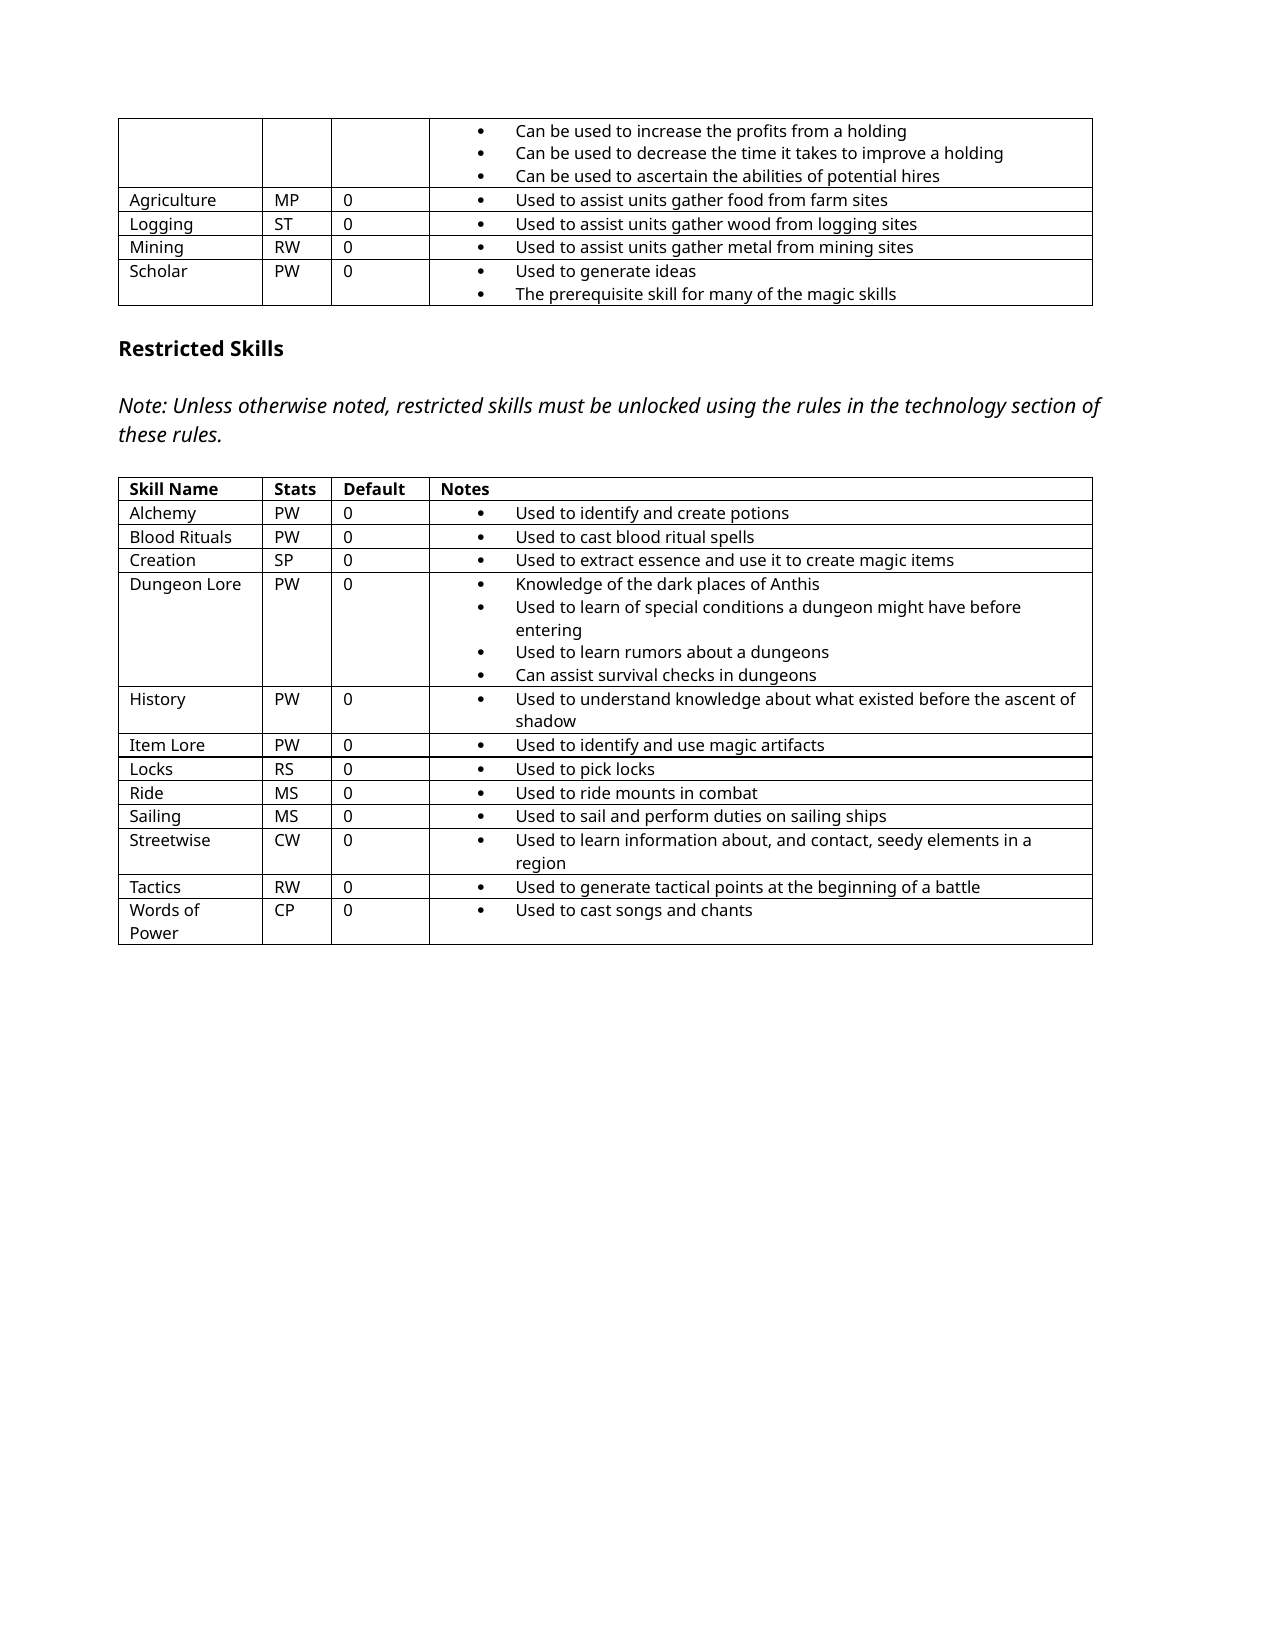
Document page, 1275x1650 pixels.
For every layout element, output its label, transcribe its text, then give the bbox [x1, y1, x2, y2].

table_header Stats [263, 478, 331, 500]
table_cell Dungeon Lore [119, 573, 262, 686]
table_cell 0 [332, 573, 429, 686]
table_cell Blood Rituals [119, 525, 262, 548]
table_cell Used to assist units gather wood from logging sites [430, 212, 1092, 235]
table_cell 0 [332, 188, 429, 211]
table_cell Alchemy [119, 501, 262, 524]
table_cell Sailing [119, 805, 262, 828]
table_cell 0 [332, 549, 429, 572]
table_cell Used to understand knowledge about what existed before the ascent of shadow [430, 687, 1092, 733]
table_cell MS [263, 781, 331, 804]
text Restricted Skills [118, 334, 1157, 363]
table_cell 0 [332, 687, 429, 733]
table_cell 0 [332, 236, 429, 258]
table_cell PW [263, 260, 331, 305]
table_cell Agriculture [119, 188, 262, 211]
table_cell PW [263, 501, 331, 524]
table_cell [332, 119, 429, 187]
table_cell PW [263, 734, 331, 756]
table_cell Used to identify and create potions [430, 501, 1092, 524]
table_cell Used to assist units gather food from farm sites [430, 188, 1092, 211]
table_cell Used to sail and perform duties on sailing ships [430, 805, 1092, 828]
table_cell 0 [332, 501, 429, 524]
table_cell Used to pick locks [430, 758, 1092, 780]
table_cell Used to extract essence and use it to create magic items [430, 549, 1092, 572]
table_cell Used to generate tactical points at the beginning of a battle [430, 875, 1092, 898]
table_cell RW [263, 236, 331, 258]
table_header Default [332, 478, 429, 500]
table_cell ST [263, 212, 331, 235]
table_cell 0 [332, 829, 429, 874]
table_cell RS [263, 758, 331, 780]
table_cell Used to identify and use magic artifacts [430, 734, 1092, 756]
table_cell [263, 119, 331, 187]
table_cell SP [263, 549, 331, 572]
table_cell PW [263, 573, 331, 686]
table_cell Creation [119, 549, 262, 572]
table_cell Knowledge of the dark places of Anthis Used to learn of special conditions a dungeon might have before entering Used to learn rumors about a dungeons Can assist survival checks in dungeons [430, 573, 1092, 686]
table_cell 0 [332, 212, 429, 235]
table_cell Used to learn information about, and contact, seedy elements in a region [430, 829, 1092, 874]
table_cell 0 [332, 734, 429, 756]
table_cell MS [263, 805, 331, 828]
table_cell History [119, 687, 262, 733]
table_cell PW [263, 687, 331, 733]
table_cell MP [263, 188, 331, 211]
table_cell Used to cast blood ritual spells [430, 525, 1092, 548]
table_cell 0 [332, 899, 429, 944]
table_cell Streetwise [119, 829, 262, 874]
table_cell PW [263, 525, 331, 548]
table_cell Used to generate ideas The prerequisite skill for many of the magic skills [430, 260, 1092, 305]
table_cell CP [263, 899, 331, 944]
table_cell 0 [332, 781, 429, 804]
table_cell Words of Power [119, 899, 262, 944]
table_header Notes [430, 478, 1092, 500]
table_cell Ride [119, 781, 262, 804]
table_cell 0 [332, 805, 429, 828]
table_cell [119, 119, 262, 187]
table_cell CW [263, 829, 331, 874]
table_cell Used to administer a business, or a fiefdom Can be used to increase the profits from a holding Can be used to decrease the time it takes to improve a holding Can be used to ascertain the abilities of potential hires [430, 119, 1092, 187]
table_cell 0 [332, 758, 429, 780]
table_cell Mining [119, 236, 262, 258]
table_cell Locks [119, 758, 262, 780]
table_cell 0 [332, 260, 429, 305]
table_cell RW [263, 875, 331, 898]
text Note: Unless otherwise noted, restricted skills must be unlocked using the rules in the technology section of these rules. [118, 391, 1157, 448]
table_cell Scholar [119, 260, 262, 305]
table_cell Used to ride mounts in combat [430, 781, 1092, 804]
table_cell Used to assist units gather metal from mining sites [430, 236, 1092, 258]
table_cell 0 [332, 525, 429, 548]
table_cell Logging [119, 212, 262, 235]
table_header Skill Name [119, 478, 262, 500]
table_cell 0 [332, 875, 429, 898]
table_cell Item Lore [119, 734, 262, 756]
table_cell Used to cast songs and chants [430, 899, 1092, 944]
table_cell Tactics [119, 875, 262, 898]
